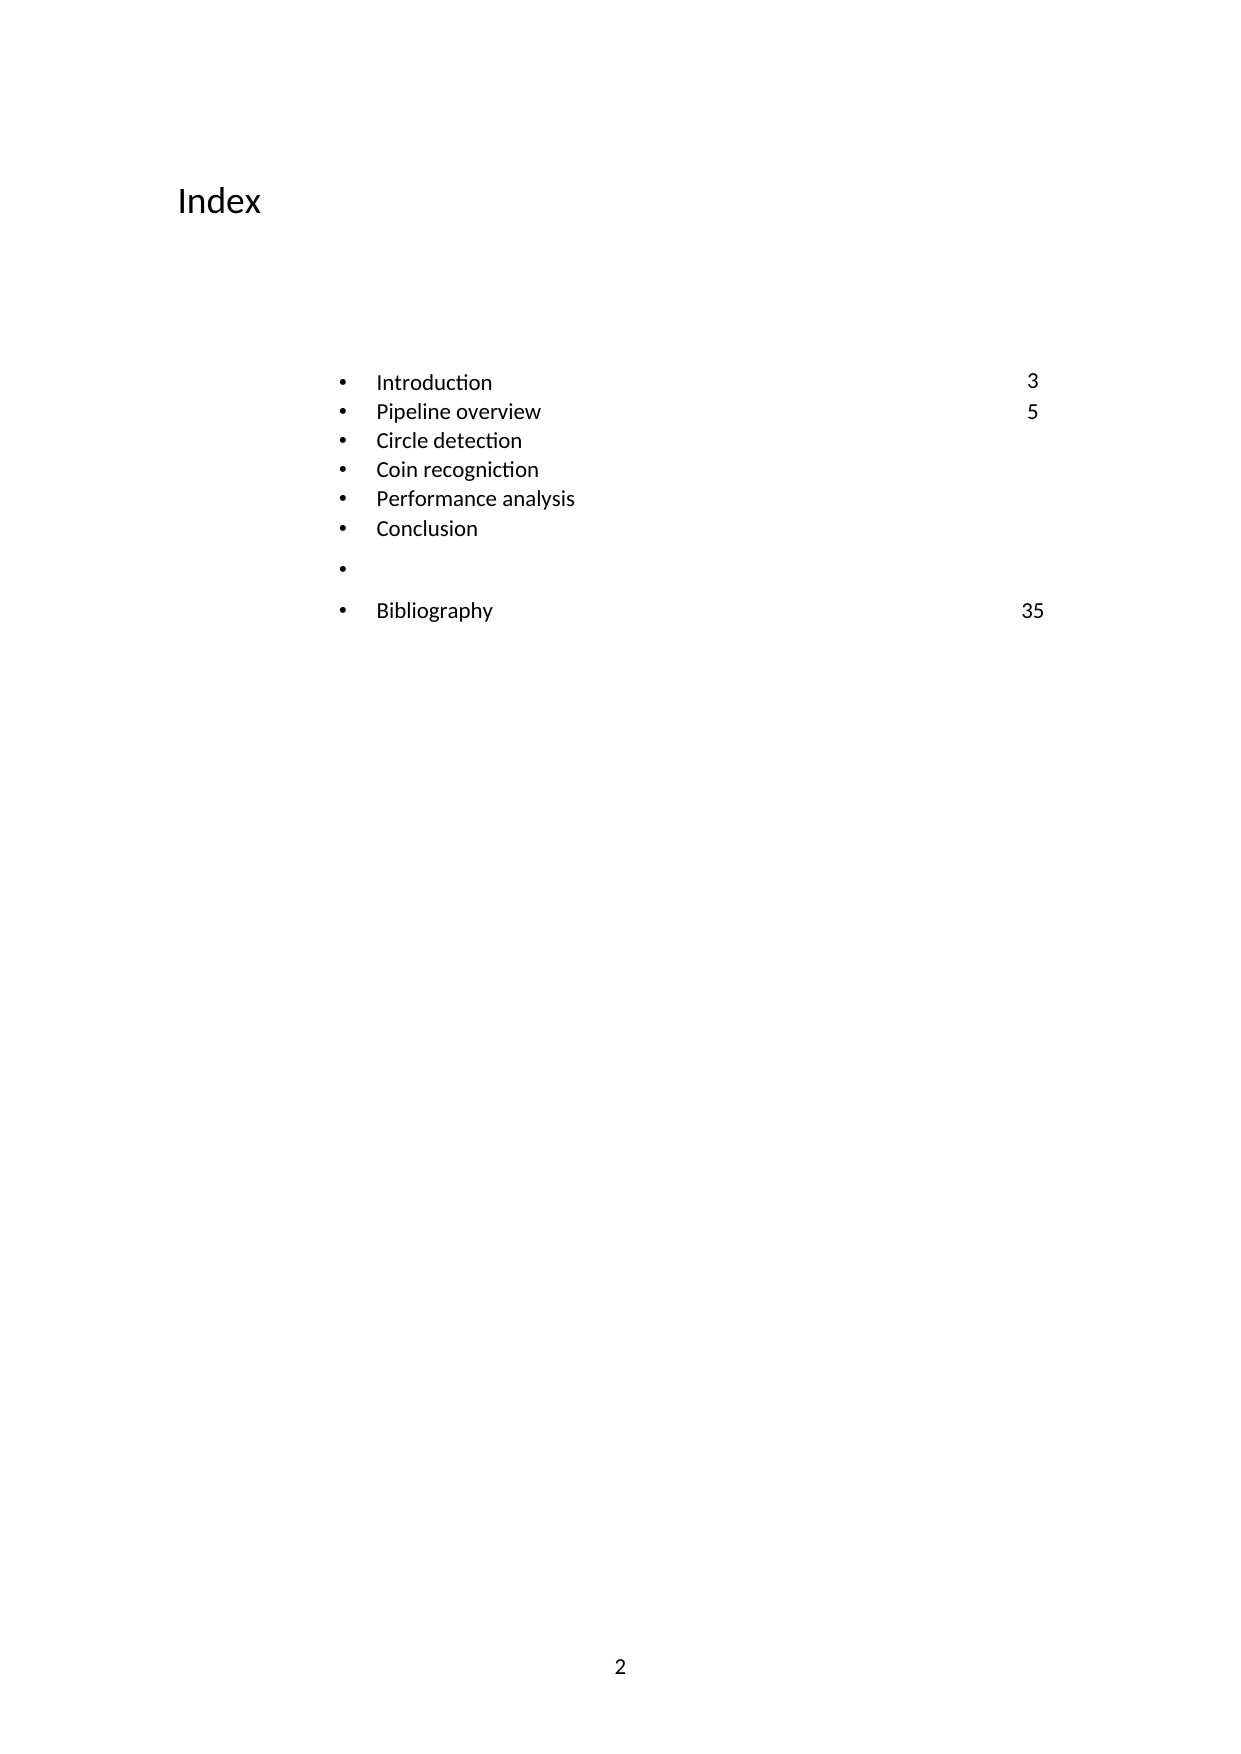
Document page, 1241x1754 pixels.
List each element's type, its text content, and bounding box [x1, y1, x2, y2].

table_cell [1003, 426, 1062, 454]
table_header 3 [1003, 338, 1062, 396]
table_cell [1003, 456, 1062, 483]
text Index [177, 177, 1063, 223]
table_cell 35 [1003, 597, 1062, 624]
table_cell 5 [1003, 398, 1062, 425]
table_cell Pipeline overview [215, 398, 1002, 425]
table_cell Performance analysis [215, 485, 1002, 513]
table_cell Circle detection [215, 426, 1002, 454]
table_cell [1003, 514, 1062, 554]
table_cell Bibliography [215, 597, 1002, 624]
table_cell [215, 555, 1002, 596]
table_cell [1003, 555, 1062, 596]
table_cell Conclusion [215, 514, 1002, 554]
table_cell [1003, 485, 1062, 513]
table_header Introduction [215, 338, 1002, 396]
table_cell Coin recogniction [215, 456, 1002, 483]
